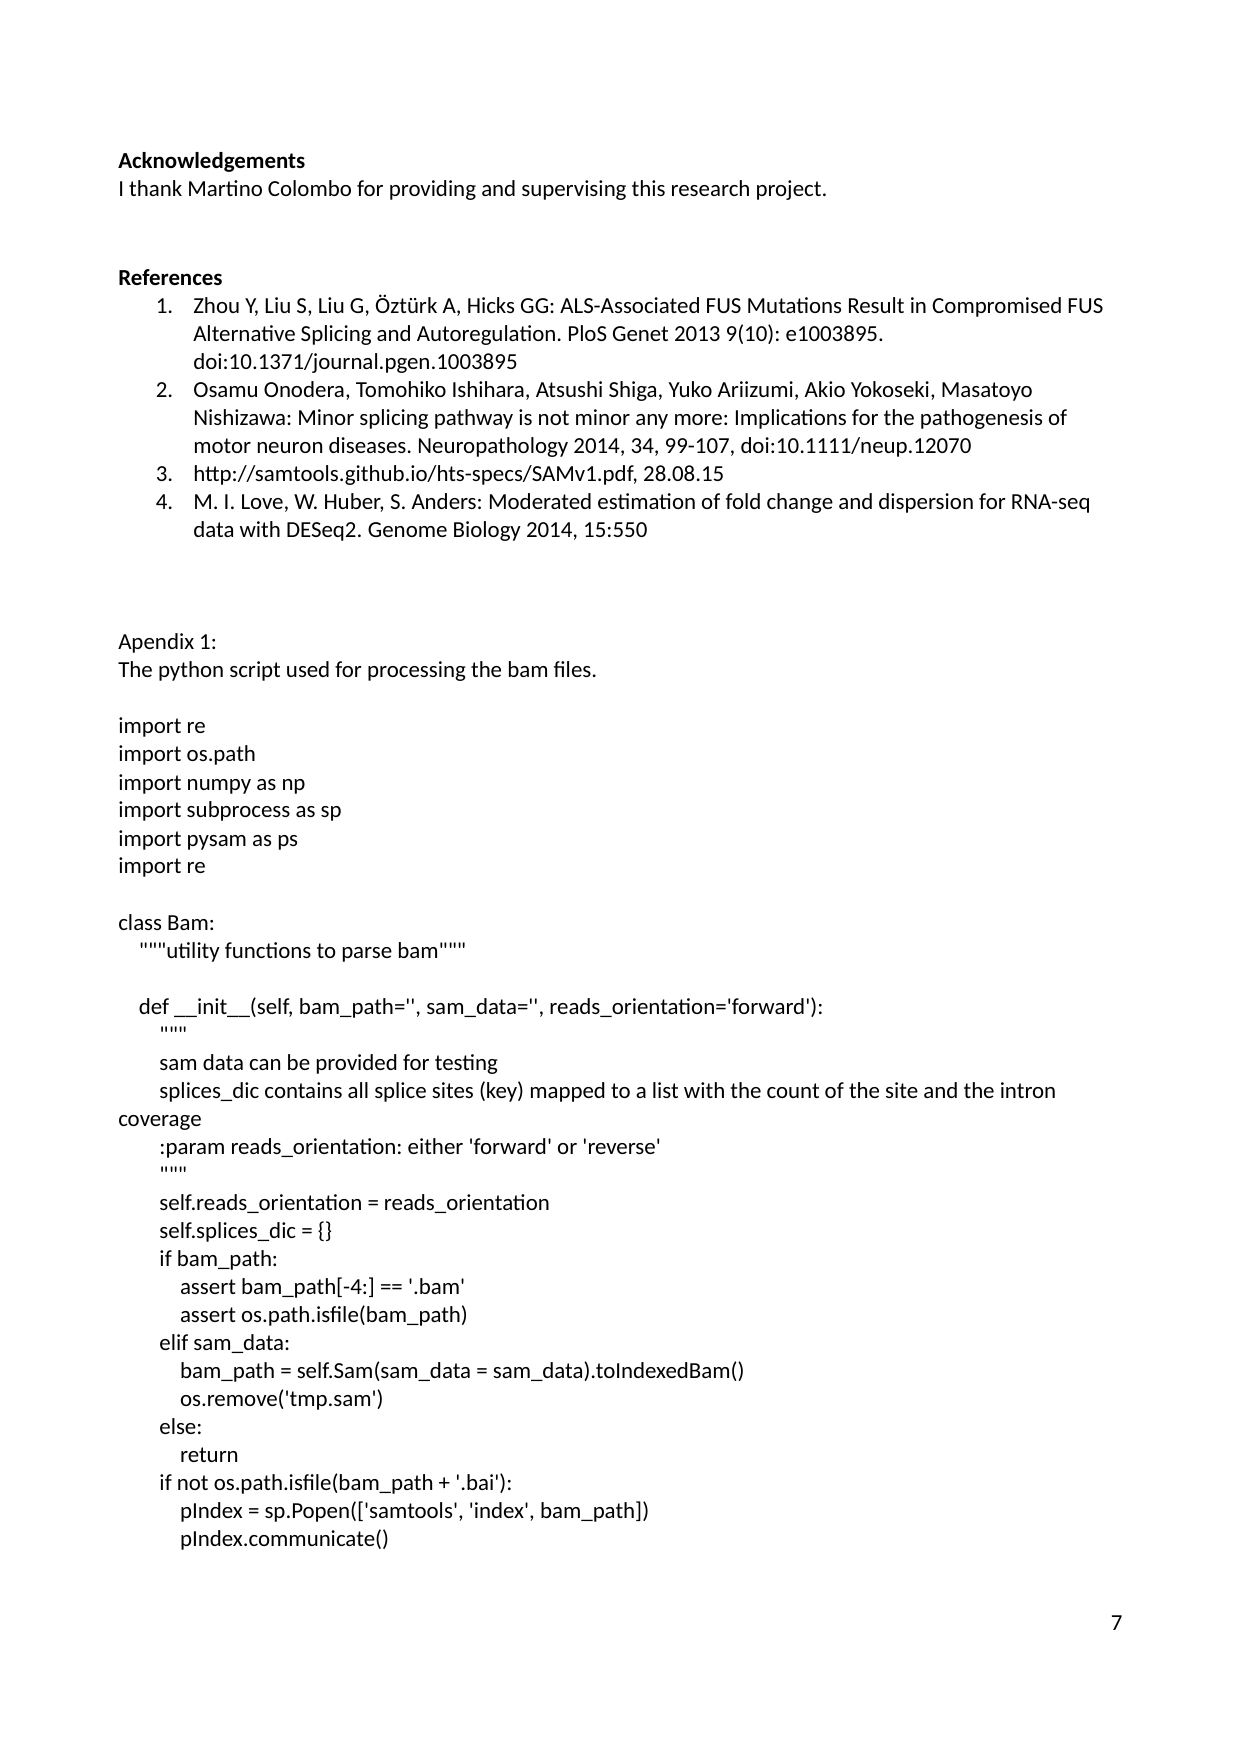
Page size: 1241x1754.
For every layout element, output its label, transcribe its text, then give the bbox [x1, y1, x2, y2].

text os.remove('tmp.sam') [118, 1384, 1122, 1412]
text Apendix 1: [118, 627, 1122, 656]
text import re [118, 712, 1122, 739]
text def __init__(self, bam_path='', sam_data='', reads_orientation='forward'): [118, 992, 1122, 1020]
text :param reads_orientation: either 'forward' or 'reverse' [118, 1132, 1122, 1160]
list http://samtools.github.io/hts-specs/SAMv1.pdf, 28.08.15 [156, 459, 1122, 487]
text import re [118, 852, 1122, 880]
text import pysam as ps [118, 824, 1122, 852]
list Osamu Onodera, Tomohiko Ishihara, Atsushi Shiga, Yuko Ariizumi, Akio Yokoseki, Masatoyo Nishizawa: Minor splicing pathway is not minor any more: Implications for the pathogenesis of motor neuron diseases. Neuropathology 2014, 34, 99-107, doi:10.1111/neup.12070 [156, 375, 1122, 459]
text """ [118, 1020, 1122, 1048]
text sam data can be provided for testing [118, 1048, 1122, 1076]
text self.reads_orientation = reads_orientation [118, 1188, 1122, 1216]
text """utility functions to parse bam""" [118, 936, 1122, 964]
list M. I. Love, W. Huber, S. Anders: Moderated estimation of fold change and dispersion for RNA-seq data with DESeq2. Genome Biology 2014, 15:550 [156, 487, 1122, 543]
text The python script used for processing the bam files. [118, 656, 1122, 683]
text pIndex.communicate() [118, 1524, 1122, 1552]
text import subprocess as sp [118, 796, 1122, 824]
text I thank Martino Colombo for providing and supervising this research project. [118, 174, 1122, 202]
text if bam_path: [118, 1244, 1122, 1272]
text import numpy as np [118, 768, 1122, 796]
text class Bam: [118, 908, 1122, 936]
list Zhou Y, Liu S, Liu G, Öztürk A, Hicks GG: ALS-Associated FUS Mutations Result in Compromised FUS Alternative Splicing and Autoregulation. PloS Genet 2013 9(10): e1003895. doi:10.1371/journal.pgen.1003895 [156, 291, 1122, 375]
text elif sam_data: [118, 1328, 1122, 1356]
text splices_dic contains all splice sites (key) mapped to a list with the count of the site and the intron coverage [118, 1076, 1122, 1132]
text bam_path = self.Sam(sam_data = sam_data).toIndexedBam() [118, 1356, 1122, 1384]
text References [118, 263, 1122, 291]
text import os.path [118, 739, 1122, 768]
text Acknowledgements [118, 146, 1122, 174]
text assert bam_path[-4:] == '.bam' [118, 1272, 1122, 1300]
text return [118, 1440, 1122, 1468]
text if not os.path.isfile(bam_path + '.bai'): [118, 1468, 1122, 1496]
text assert os.path.isfile(bam_path) [118, 1300, 1122, 1328]
text """ [118, 1160, 1122, 1188]
text else: [118, 1412, 1122, 1440]
text self.splices_dic = {} [118, 1216, 1122, 1244]
text pIndex = sp.Popen(['samtools', 'index', bam_path]) [118, 1496, 1122, 1524]
